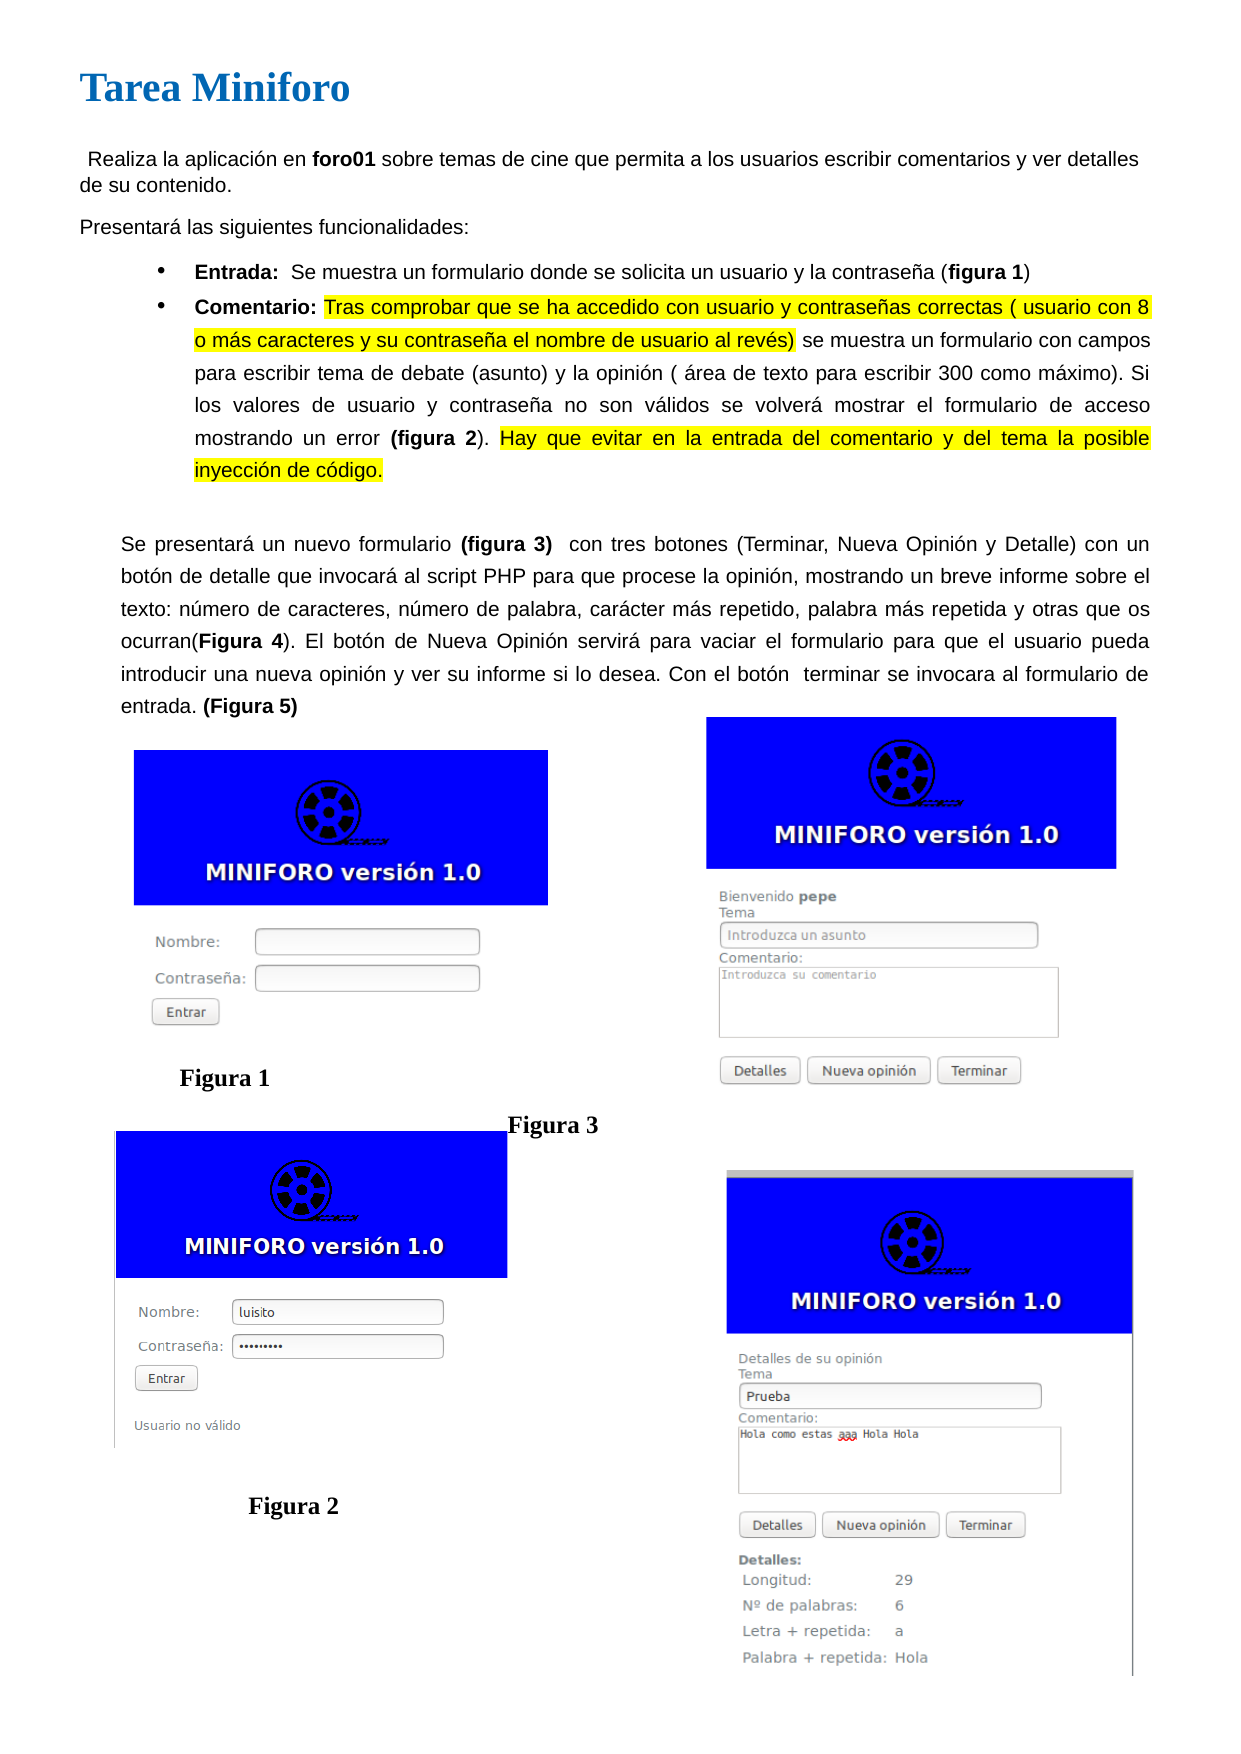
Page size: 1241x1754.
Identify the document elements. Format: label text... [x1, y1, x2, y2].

picture [133, 750, 548, 1044]
list Comentario: Tras comprobar que se ha accedido con usuario y contraseñas correctas ( usuario con 8 o más caracteres y su contraseña el nombre de usuario al revés) se muestra un formulario con campos para escribir tema de debate (asunto) y la opinión ( área de texto para escribir 300 como máximo). Si los valores de usuario y contraseña no son válidos se volverá mostrar el formulario de acceso mostrando un error (figura 2). Hay que evitar en la entrada del comentario y del tema la posible inyección de código. [157, 295, 1152, 482]
text [1117, 1063, 1152, 1092]
text Figura 3 [79, 1111, 1152, 1139]
text Realiza la aplicación en foro01 sobre temas de cine que permita a los usuarios escribir comentarios y ver detalles de su contenido. [79, 139, 1152, 197]
list Entrada: Se muestra un formulario donde se solicita un usuario y la contraseña (figura 1) [157, 260, 1152, 285]
text Presentará las siguientes funcionalidades: [79, 217, 1152, 238]
text Tarea Miniforo [79, 62, 1152, 110]
text Se presentará un nuevo formulario (figura 3) con tres botones (Terminar, Nueva Opinión y Detalle) con un botón de detalle que invocará al script PHP para que procese la opinión, mostrando un breve informe sobre el texto: número de caracteres, número de palabra, carácter más repetido, palabra más repetida y otras que os ocurran(Figura 4). El botón de Nueva Opinión servirá para vaciar el formulario para que el usuario pueda introducir una nueva opinión y ver su informe si lo desea. Con el botón terminar se invocara al formulario de entrada. (Figura 5) [0, 532, 1152, 718]
text Figura 2 [79, 1491, 726, 1520]
text [1134, 1491, 1152, 1520]
picture [114, 1131, 508, 1448]
text Figura 1 [79, 1063, 706, 1092]
picture [706, 717, 1117, 1108]
picture [726, 1170, 1134, 1676]
